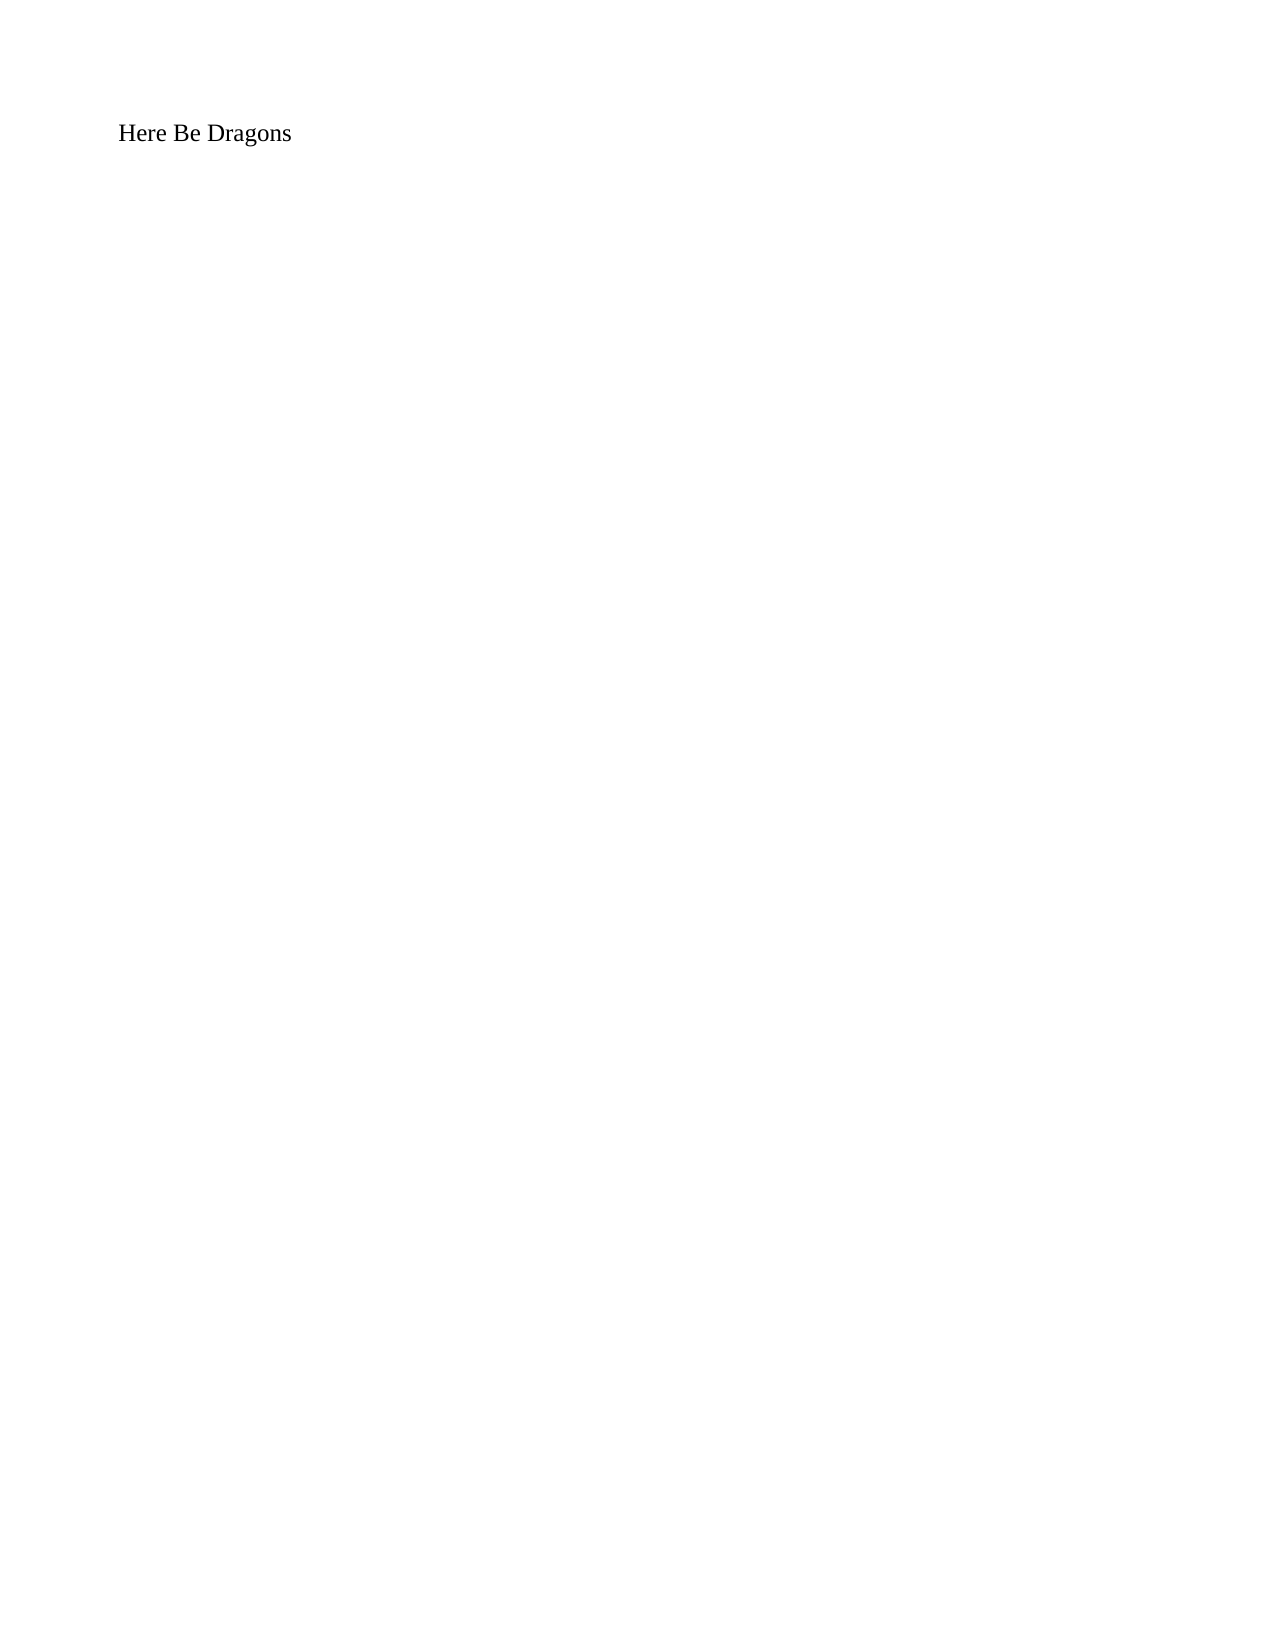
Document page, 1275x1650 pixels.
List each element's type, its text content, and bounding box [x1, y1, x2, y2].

text Here Be Dragons [118, 118, 1157, 147]
